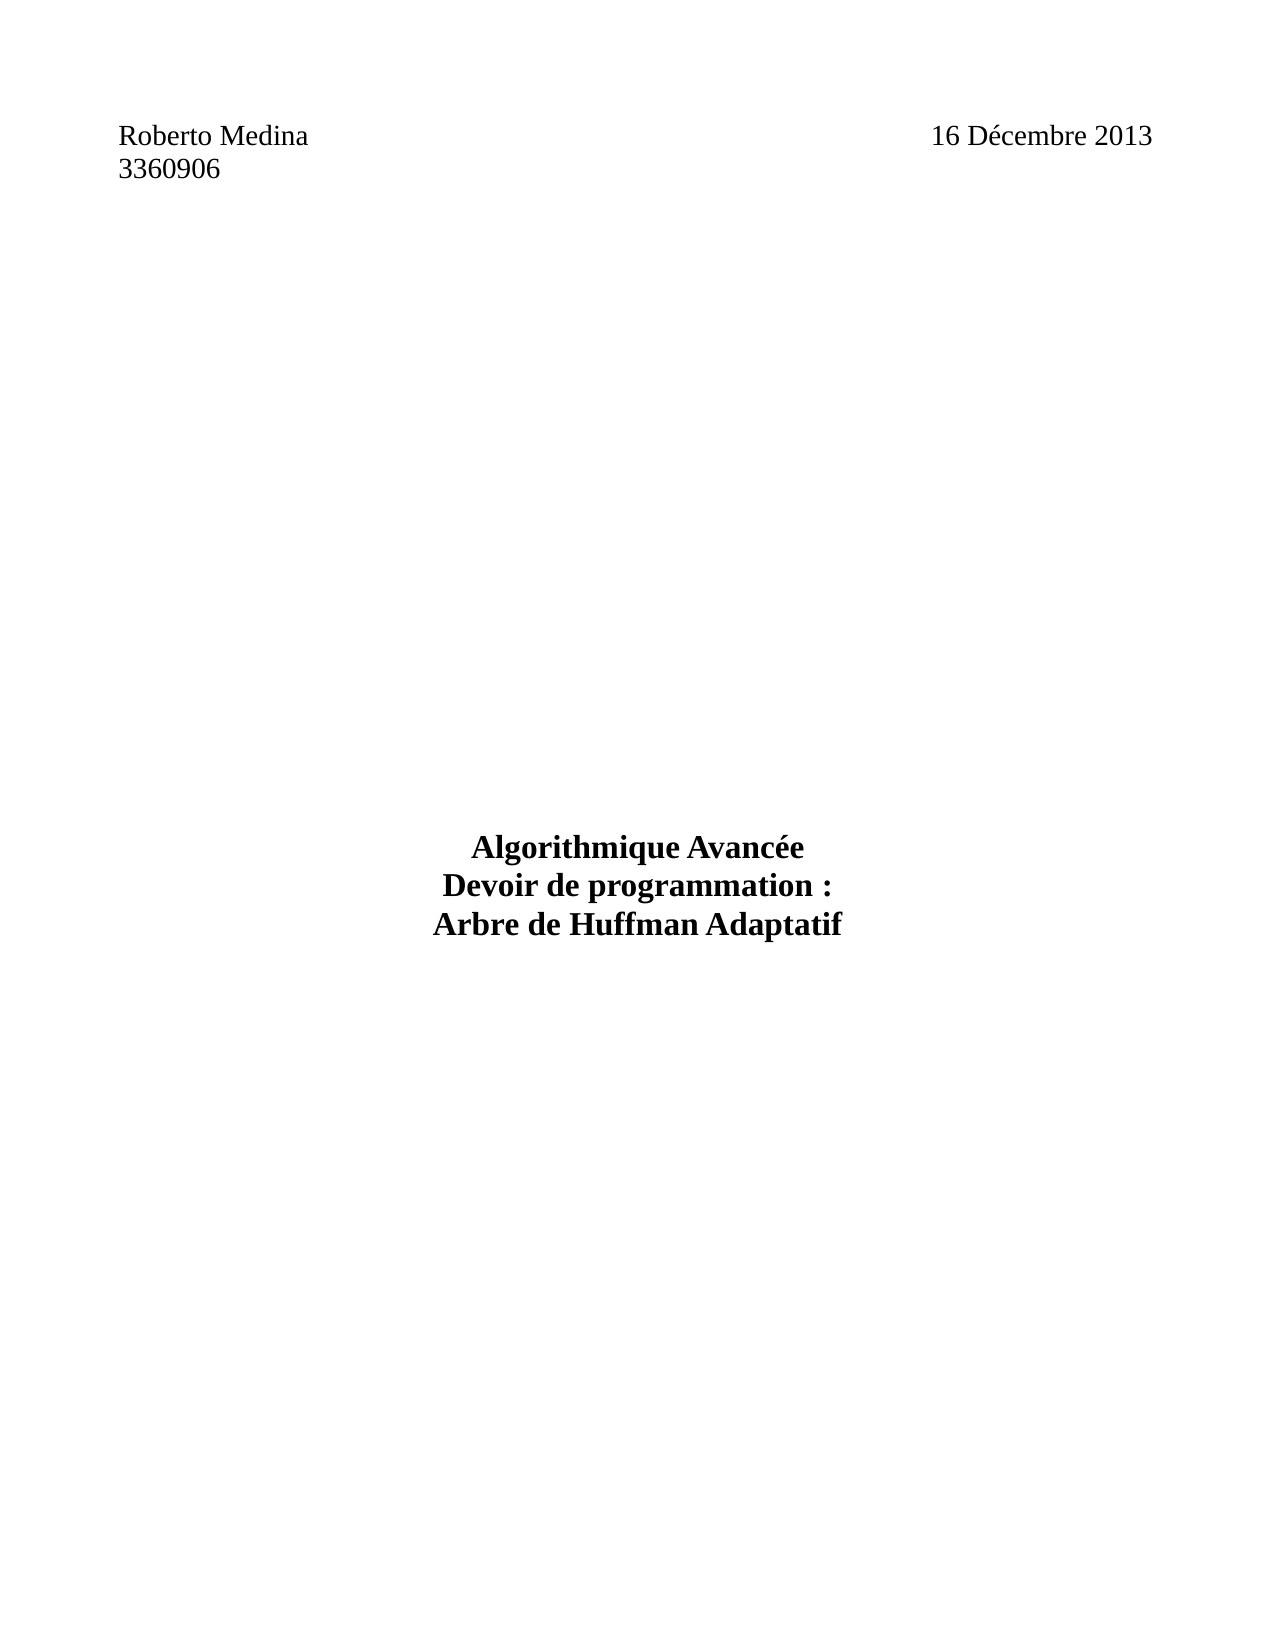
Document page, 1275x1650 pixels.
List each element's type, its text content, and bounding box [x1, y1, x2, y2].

text Devoir de programmation : [118, 866, 1157, 904]
text 3360906 [118, 152, 1157, 185]
text Roberto Medina 16 Décembre 2013 [118, 118, 1157, 152]
text Arbre de Huffman Adaptatif [118, 904, 1157, 942]
text Algorithmique Avancée [118, 827, 1157, 866]
